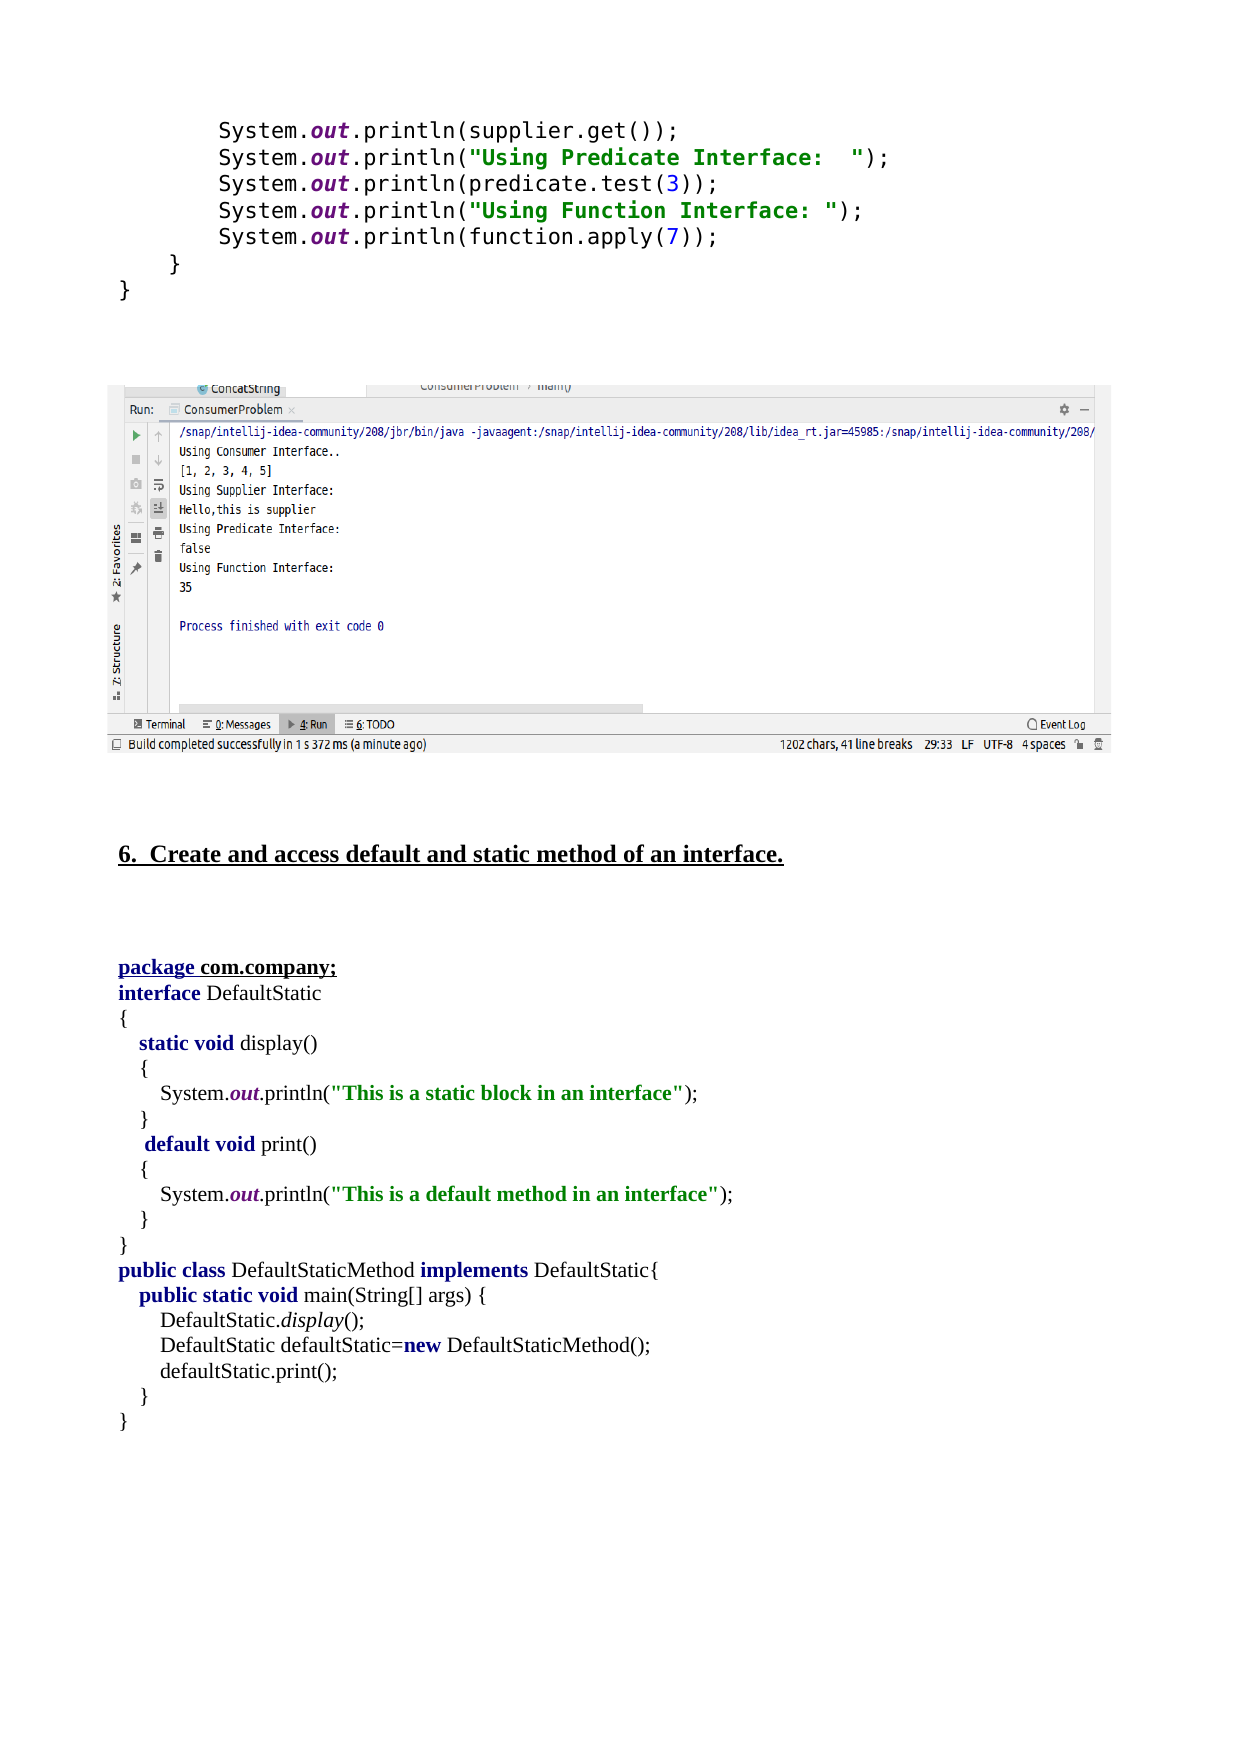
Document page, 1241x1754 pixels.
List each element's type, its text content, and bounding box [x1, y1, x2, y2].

text } [118, 251, 1122, 277]
text { [118, 1055, 1122, 1080]
text package com.company; [118, 954, 1122, 979]
text System.out.println(function.apply(7)); [118, 224, 1122, 251]
text public class DefaultStaticMethod implements DefaultStatic{ [118, 1257, 1122, 1282]
text defaultStatic.print(); [118, 1358, 1122, 1383]
text System.out.println("This is a default method in an interface"); [118, 1181, 1122, 1206]
text } [118, 1383, 1122, 1408]
text } [118, 277, 1122, 303]
text } [118, 1232, 1122, 1257]
picture [107, 385, 1112, 753]
text { [118, 1156, 1122, 1181]
text static void display() [118, 1030, 1122, 1055]
text interface DefaultStatic [118, 979, 1122, 1005]
text System.out.println("This is a static block in an interface"); [118, 1080, 1122, 1106]
text DefaultStatic defaultStatic=new DefaultStaticMethod(); [118, 1332, 1122, 1358]
text } [118, 1408, 1122, 1433]
text default void print() [118, 1131, 1122, 1156]
text System.out.println("Using Function Interface: "); [118, 198, 1122, 224]
text System.out.println(predicate.test(3)); [118, 171, 1122, 198]
text System.out.println(supplier.get()); [118, 118, 1122, 145]
text } [118, 1206, 1122, 1232]
text public static void main(String[] args) { [118, 1282, 1122, 1307]
text DefaultStatic.display(); [118, 1307, 1122, 1332]
text 6. Create and access default and static method of an interface. [118, 839, 1122, 868]
text System.out.println("Using Predicate Interface: "); [118, 145, 1122, 171]
text { [118, 1005, 1122, 1030]
text } [118, 1106, 1122, 1131]
